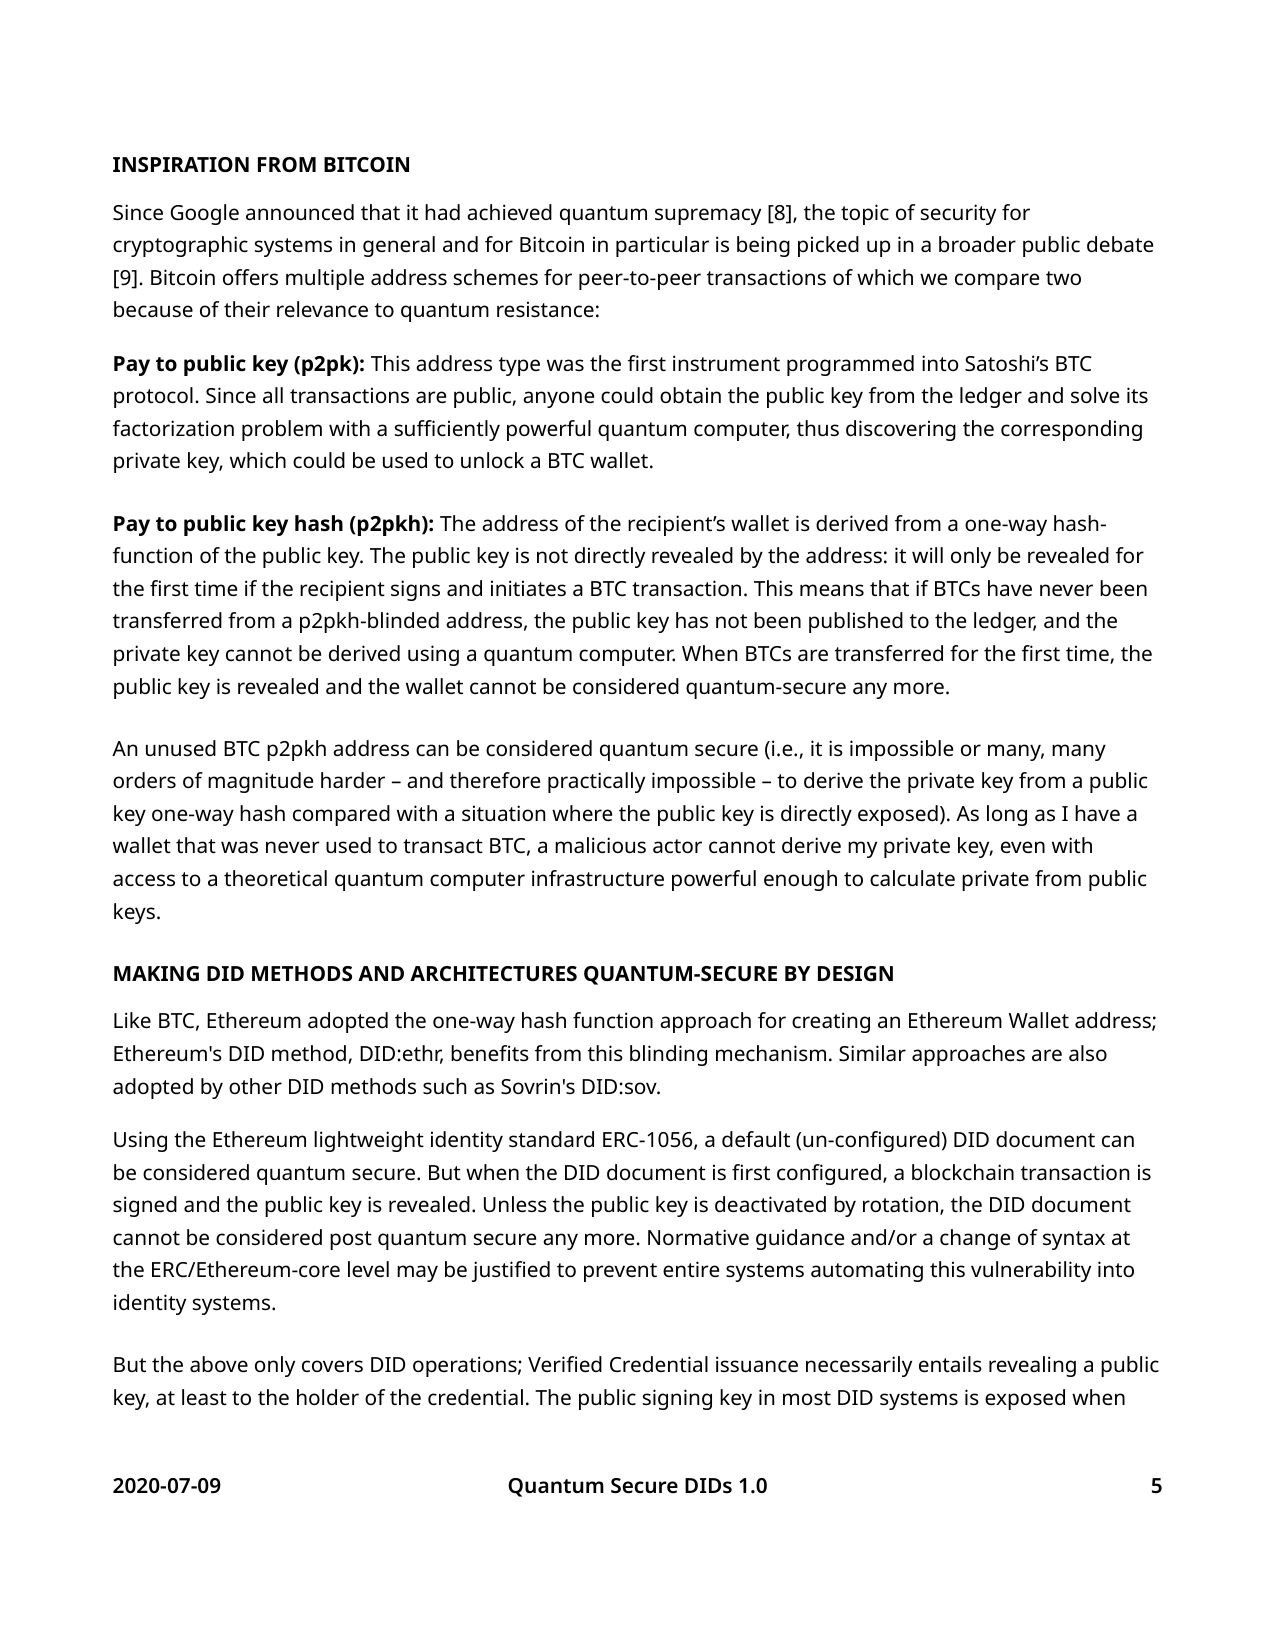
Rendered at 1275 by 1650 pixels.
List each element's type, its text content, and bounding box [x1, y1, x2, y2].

text But the above only covers DID operations; Verified Credential issuance necessarily entails revealing a public key, at least to the holder of the credential. The public signing key in most DID systems is exposed when [112, 1350, 1162, 1411]
subtitle Making DID methods and architectures quantum-secure by design [112, 959, 1162, 987]
subtitle Inspiration from Bitcoin [112, 150, 1162, 178]
text Pay to public key hash (p2pkh): The address of the recipient’s wallet is derived from a one-way hash-function of the public key. The public key is not directly revealed by the address: it will only be revealed for the first time if the recipient signs and initiates a BTC transaction. This means that if BTCs have never been transferred from a p2pkh-blinded address, the public key has not been published to the ledger, and the private key cannot be derived using a quantum computer. When BTCs are transferred for the first time, the public key is revealed and the wallet cannot be considered quantum-secure any more. [112, 509, 1162, 700]
text Since Google announced that it had achieved quantum supremacy [8], the topic of security for cryptographic systems in general and for Bitcoin in particular is being picked up in a broader public debate [9]. Bitcoin offers multiple address schemes for peer-to-peer transactions of which we compare two because of their relevance to quantum resistance: [112, 198, 1162, 324]
text An unused BTC p2pkh address can be considered quantum secure (i.e., it is impossible or many, many orders of magnitude harder – and therefore practically impossible – to derive the private key from a public key one-way hash compared with a situation where the public key is directly exposed). As long as I have a wallet that was never used to transact BTC, a malicious actor cannot derive my private key, even with access to a theoretical quantum computer infrastructure powerful enough to calculate private from public keys. [112, 734, 1162, 925]
text Pay to public key (p2pk): This address type was the first instrument programmed into Satoshi’s BTC protocol. Since all transactions are public, anyone could obtain the public key from the ledger and solve its factorization problem with a sufficiently powerful quantum computer, thus discovering the corresponding private key, which could be used to unlock a BTC wallet. [112, 349, 1162, 475]
text Using the Ethereum lightweight identity standard ERC-1056, a default (un-configured) DID document can be considered quantum secure. But when the DID document is first configured, a blockchain transaction is signed and the public key is revealed. Unless the public key is deactivated by rotation, the DID document cannot be considered post quantum secure any more. Normative guidance and/or a change of syntax at the ERC/Ethereum-core level may be justified to prevent entire systems automating this vulnerability into identity systems. [112, 1125, 1162, 1317]
text Like BTC, Ethereum adopted the one-way hash function approach for creating an Ethereum Wallet address; Ethereum's DID method, DID:ethr, benefits from this blinding mechanism. Similar approaches are also adopted by other DID methods such as Sovrin's DID:sov. [112, 1007, 1162, 1100]
